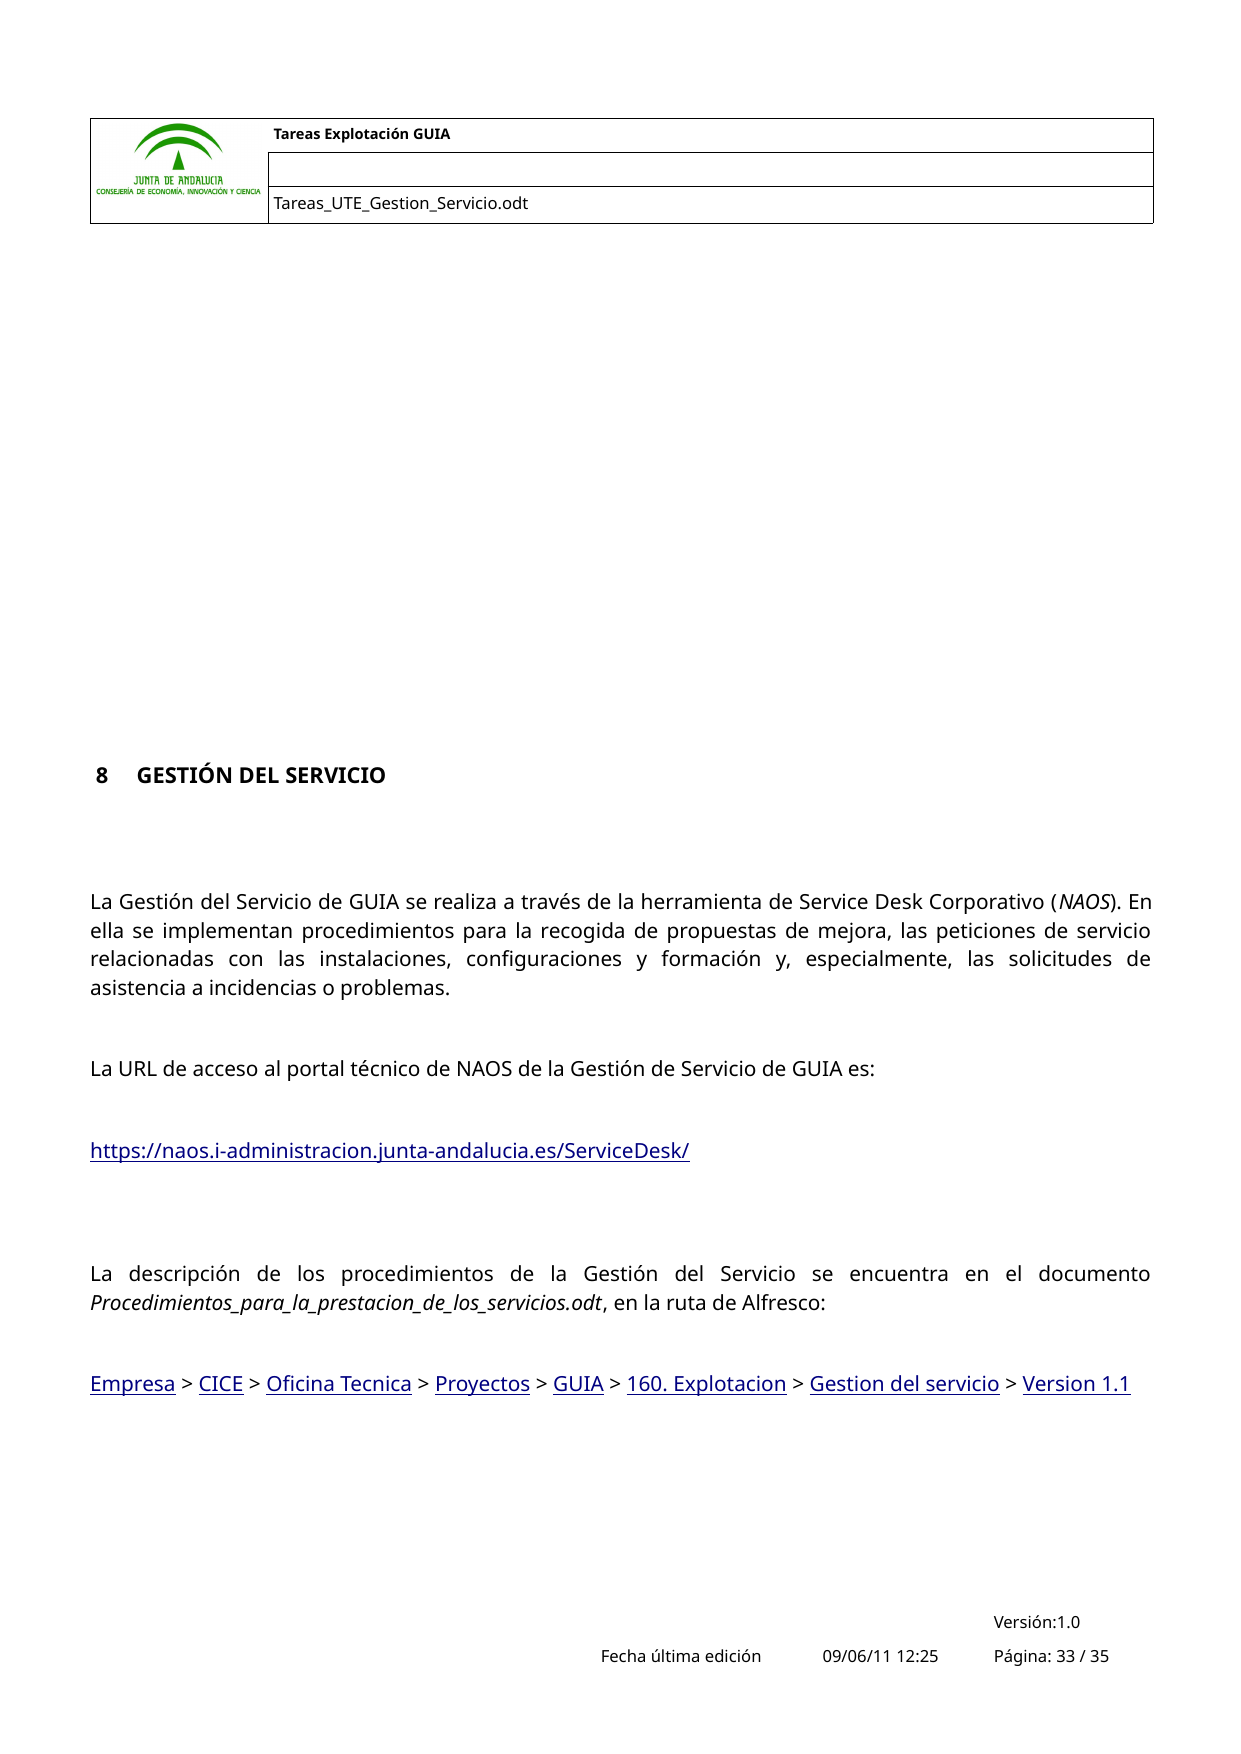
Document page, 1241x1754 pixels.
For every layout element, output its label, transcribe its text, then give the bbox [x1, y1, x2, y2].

text La URL de acceso al portal técnico de NAOS de la Gestión de Servicio de GUIA es: [90, 1054, 1152, 1083]
picture [95, 123, 262, 198]
text La Gestión del Servicio de GUIA se realiza a través de la herramienta de Service Desk Corporativo (NAOS). En ella se implementan procedimientos para la recogida de propuestas de mejora, las peticiones de servicio relacionadas con las instalaciones, configuraciones y formación y, especialmente, las solicitudes de asistencia a incidencias o problemas. [90, 887, 1152, 1001]
subtitle Gestión del Servicio [90, 760, 1152, 789]
text Empresa > CICE > Oficina Tecnica > Proyectos > GUIA > 160. Explotacion > Gestion del servicio > Version 1.1 [90, 1369, 1152, 1398]
text https://naos.i-administracion.junta-andalucia.es/ServiceDesk/ [90, 1136, 1152, 1165]
text La descripción de los procedimientos de la Gestión del Servicio se encuentra en el documento Procedimientos_para_la_prestacion_de_los_servicios.odt, en la ruta de Alfresco: [90, 1259, 1152, 1316]
